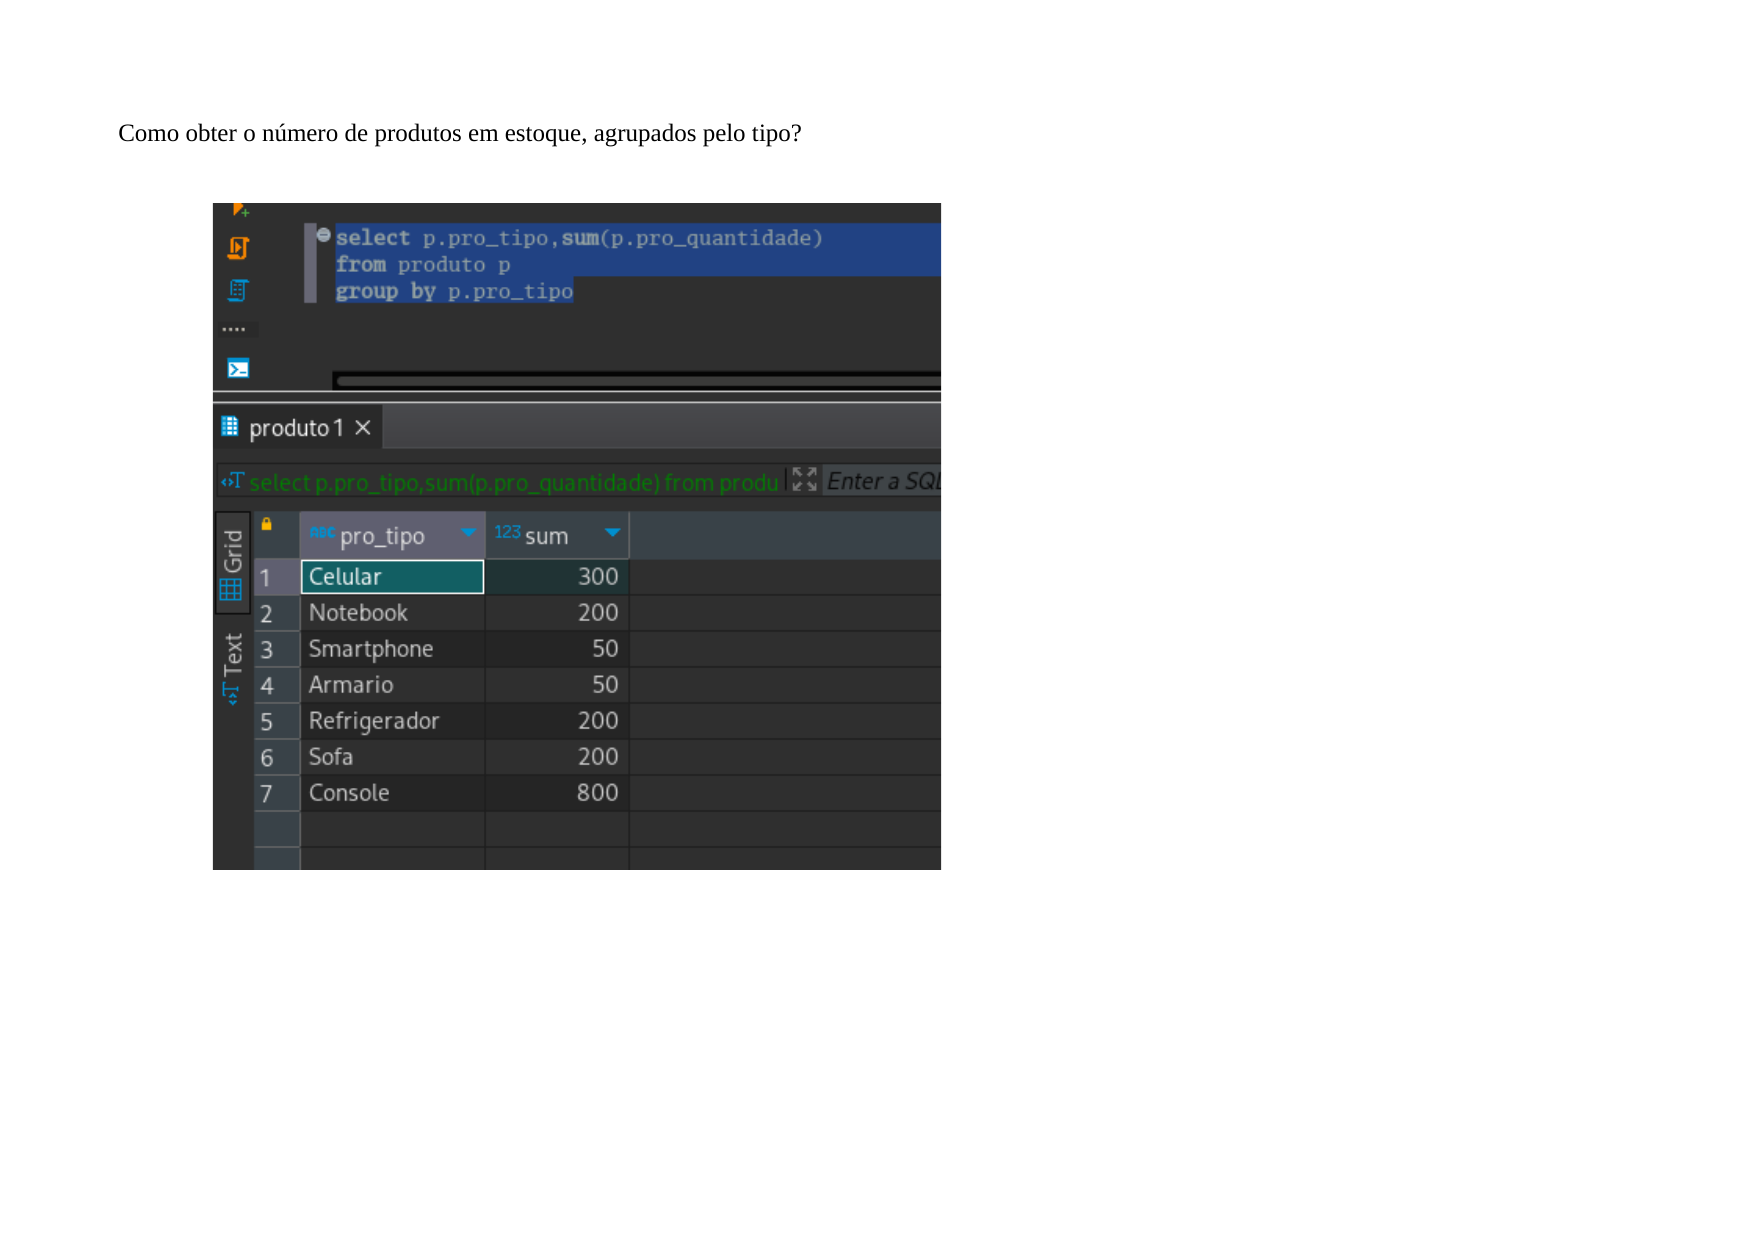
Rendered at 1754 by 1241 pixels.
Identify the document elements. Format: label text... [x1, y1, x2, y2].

text Como obter o número de produtos em estoque, agrupados pelo tipo? [118, 118, 1636, 147]
picture [212, 203, 942, 870]
